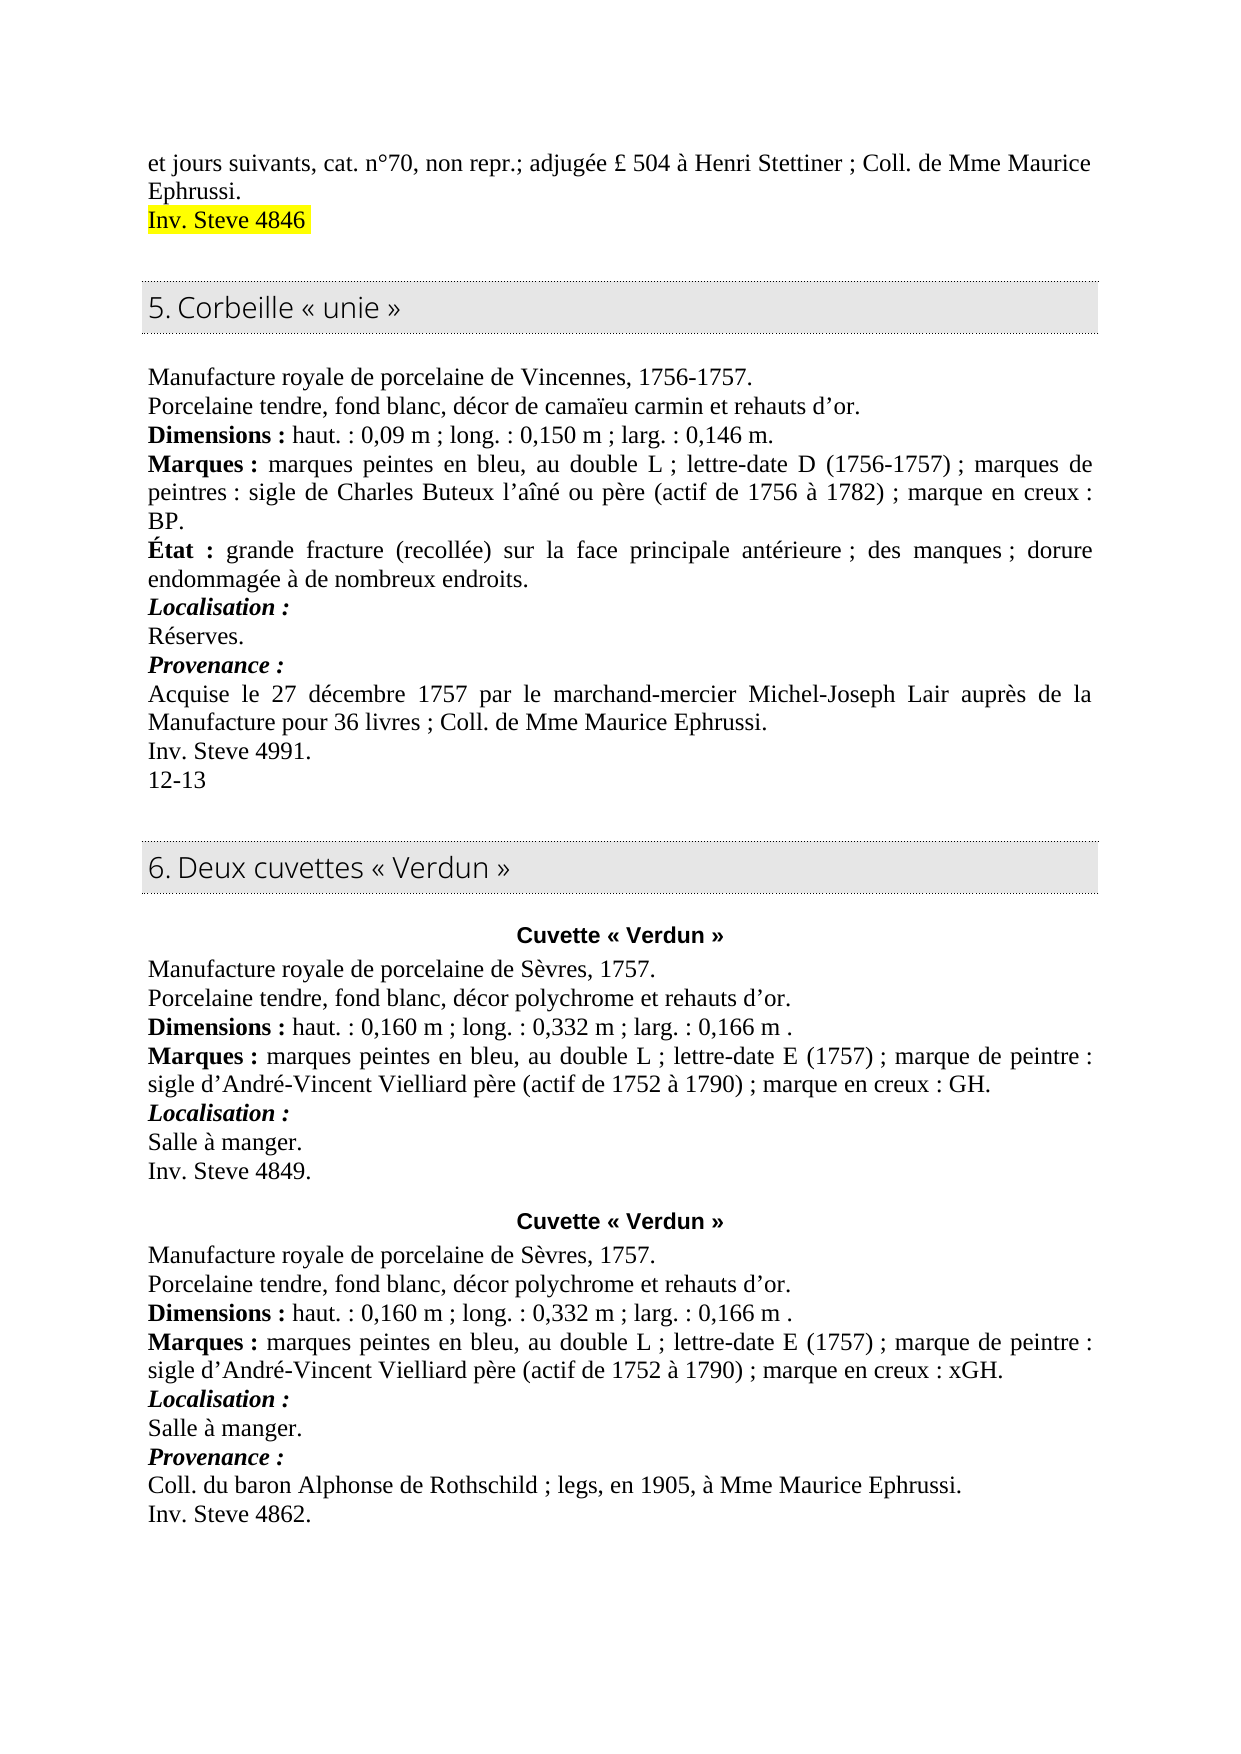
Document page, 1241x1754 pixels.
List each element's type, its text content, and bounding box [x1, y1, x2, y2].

text Marques : marques peintes en bleu, au double L ; lettre-date E (1757) ; marque de peintre : sigle d’André-Vincent Vielliard père (actif de 1752 à 1790) ; marque en creux : xGH. [148, 1327, 1093, 1384]
text Inv. Steve 4849. [148, 1156, 1093, 1184]
subtitle Corbeille « unie » [142, 281, 1098, 333]
text Porcelaine tendre, fond blanc, décor de camaïeu carmin et rehauts d’or. [148, 391, 1093, 420]
text Dimensions : haut. : 0,09 m ; long. : 0,150 m ; larg. : 0,146 m. [148, 420, 1093, 449]
text Porcelaine tendre, fond blanc, décor polychrome et rehauts d’or. [148, 1269, 1093, 1298]
text Inv. Steve 4862. [148, 1499, 1093, 1528]
text Localisation : [148, 1098, 1093, 1127]
text Localisation : [148, 1384, 1093, 1413]
text 12-13 [148, 765, 1093, 794]
text Marques : marques peintes en bleu, au double L ; lettre-date E (1757) ; marque de peintre : sigle d’André-Vincent Vielliard père (actif de 1752 à 1790) ; marque en creux : GH. [148, 1041, 1093, 1098]
text État : grande fracture (recollée) sur la face principale antérieure ; des manques ; dorure endommagée à de nombreux endroits. [148, 535, 1093, 592]
text Provenance : [148, 1442, 1093, 1470]
text Provenance : [148, 650, 1093, 679]
text Acquise le 27 décembre 1757 par le marchand-mercier Michel-Joseph Lair auprès de la Manufacture pour 36 livres ; Coll. de Mme Maurice Ephrussi. [148, 679, 1093, 736]
text Inv. Steve 4846 [148, 205, 1093, 234]
text et jours suivants, cat. n°70, non repr.; adjugée £ 504 à Henri Stettiner ; Coll. de Mme Maurice Ephrussi. [148, 148, 1093, 205]
text Dimensions : haut. : 0,160 m ; long. : 0,332 m ; larg. : 0,166 m . [148, 1012, 1093, 1041]
text Manufacture royale de porcelaine de Sèvres, 1757. [148, 954, 1093, 983]
subtitle Deux cuvettes « Verdun » [142, 841, 1098, 893]
text Salle à manger. [148, 1127, 1093, 1156]
text Inv. Steve 4991. [148, 736, 1093, 765]
text Manufacture royale de porcelaine de Vincennes, 1756-1757. [148, 362, 1093, 391]
text Salle à manger. [148, 1413, 1093, 1442]
subtitle Cuvette « Verdun » [148, 1208, 1093, 1234]
text Réserves. [148, 621, 1093, 650]
text Marques : marques peintes en bleu, au double L ; lettre-date D (1756-1757) ; marques de peintres : sigle de Charles Buteux l’aîné ou père (actif de 1756 à 1782) ; marque en creux : BP. [148, 449, 1093, 535]
text Coll. du baron Alphonse de Rothschild ; legs, en 1905, à Mme Maurice Ephrussi. [148, 1470, 1093, 1499]
text Porcelaine tendre, fond blanc, décor polychrome et rehauts d’or. [148, 983, 1093, 1012]
text Localisation : [148, 592, 1093, 621]
subtitle Cuvette « Verdun » [148, 922, 1093, 948]
text Manufacture royale de porcelaine de Sèvres, 1757. [148, 1240, 1093, 1269]
text Dimensions : haut. : 0,160 m ; long. : 0,332 m ; larg. : 0,166 m . [148, 1298, 1093, 1327]
